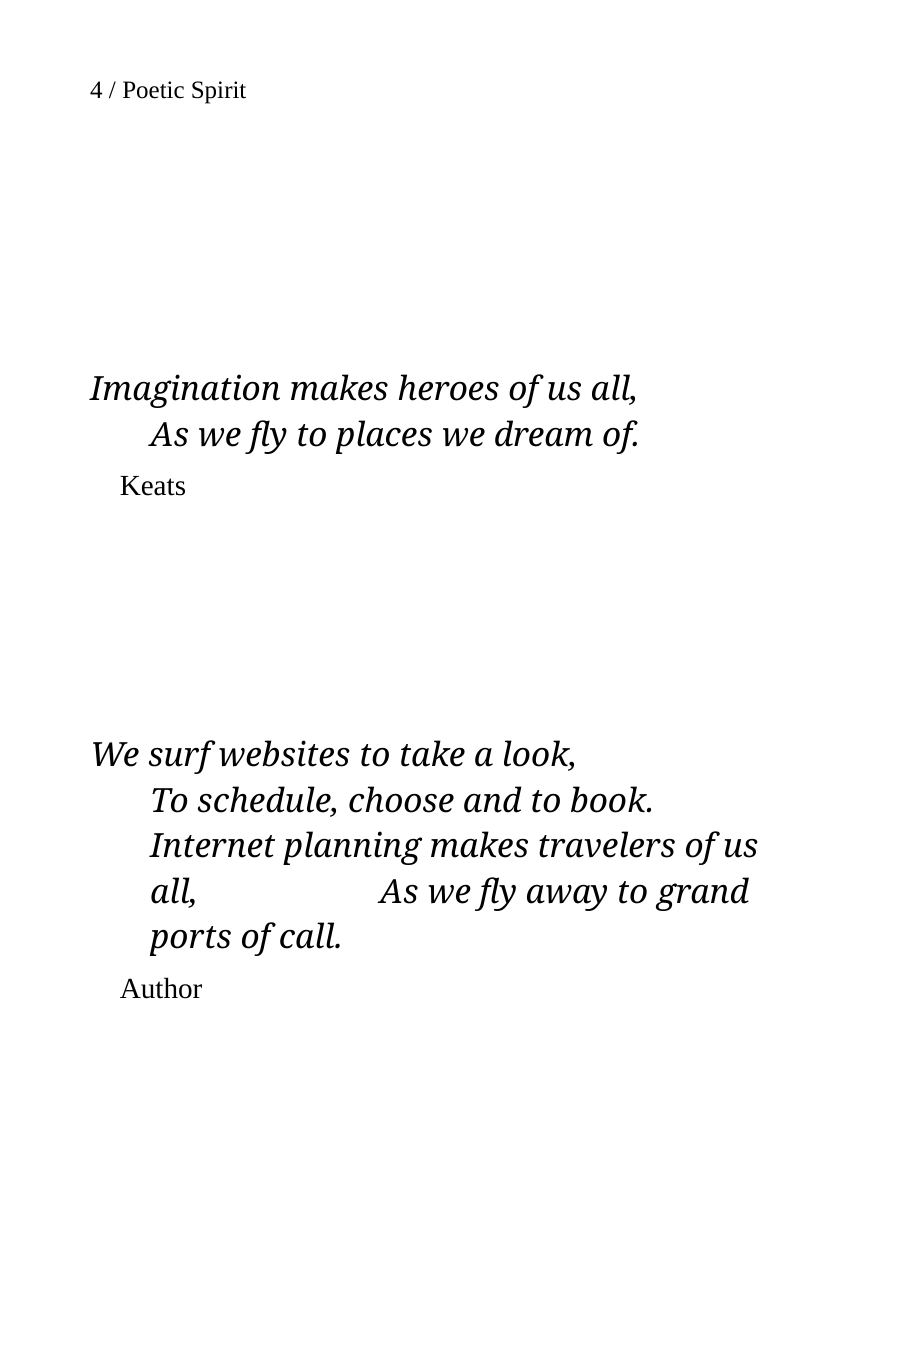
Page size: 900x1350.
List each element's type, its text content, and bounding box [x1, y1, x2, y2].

subtitle Imagination makes heroes of us all, As we fly to places we dream of. [90, 365, 765, 456]
text Author [90, 971, 765, 1004]
text Keats [90, 468, 765, 502]
subtitle We surf websites to take a look, To schedule, choose and to book. Internet planning makes travelers of us all, As we fly away to grand ports of call. [90, 731, 765, 958]
